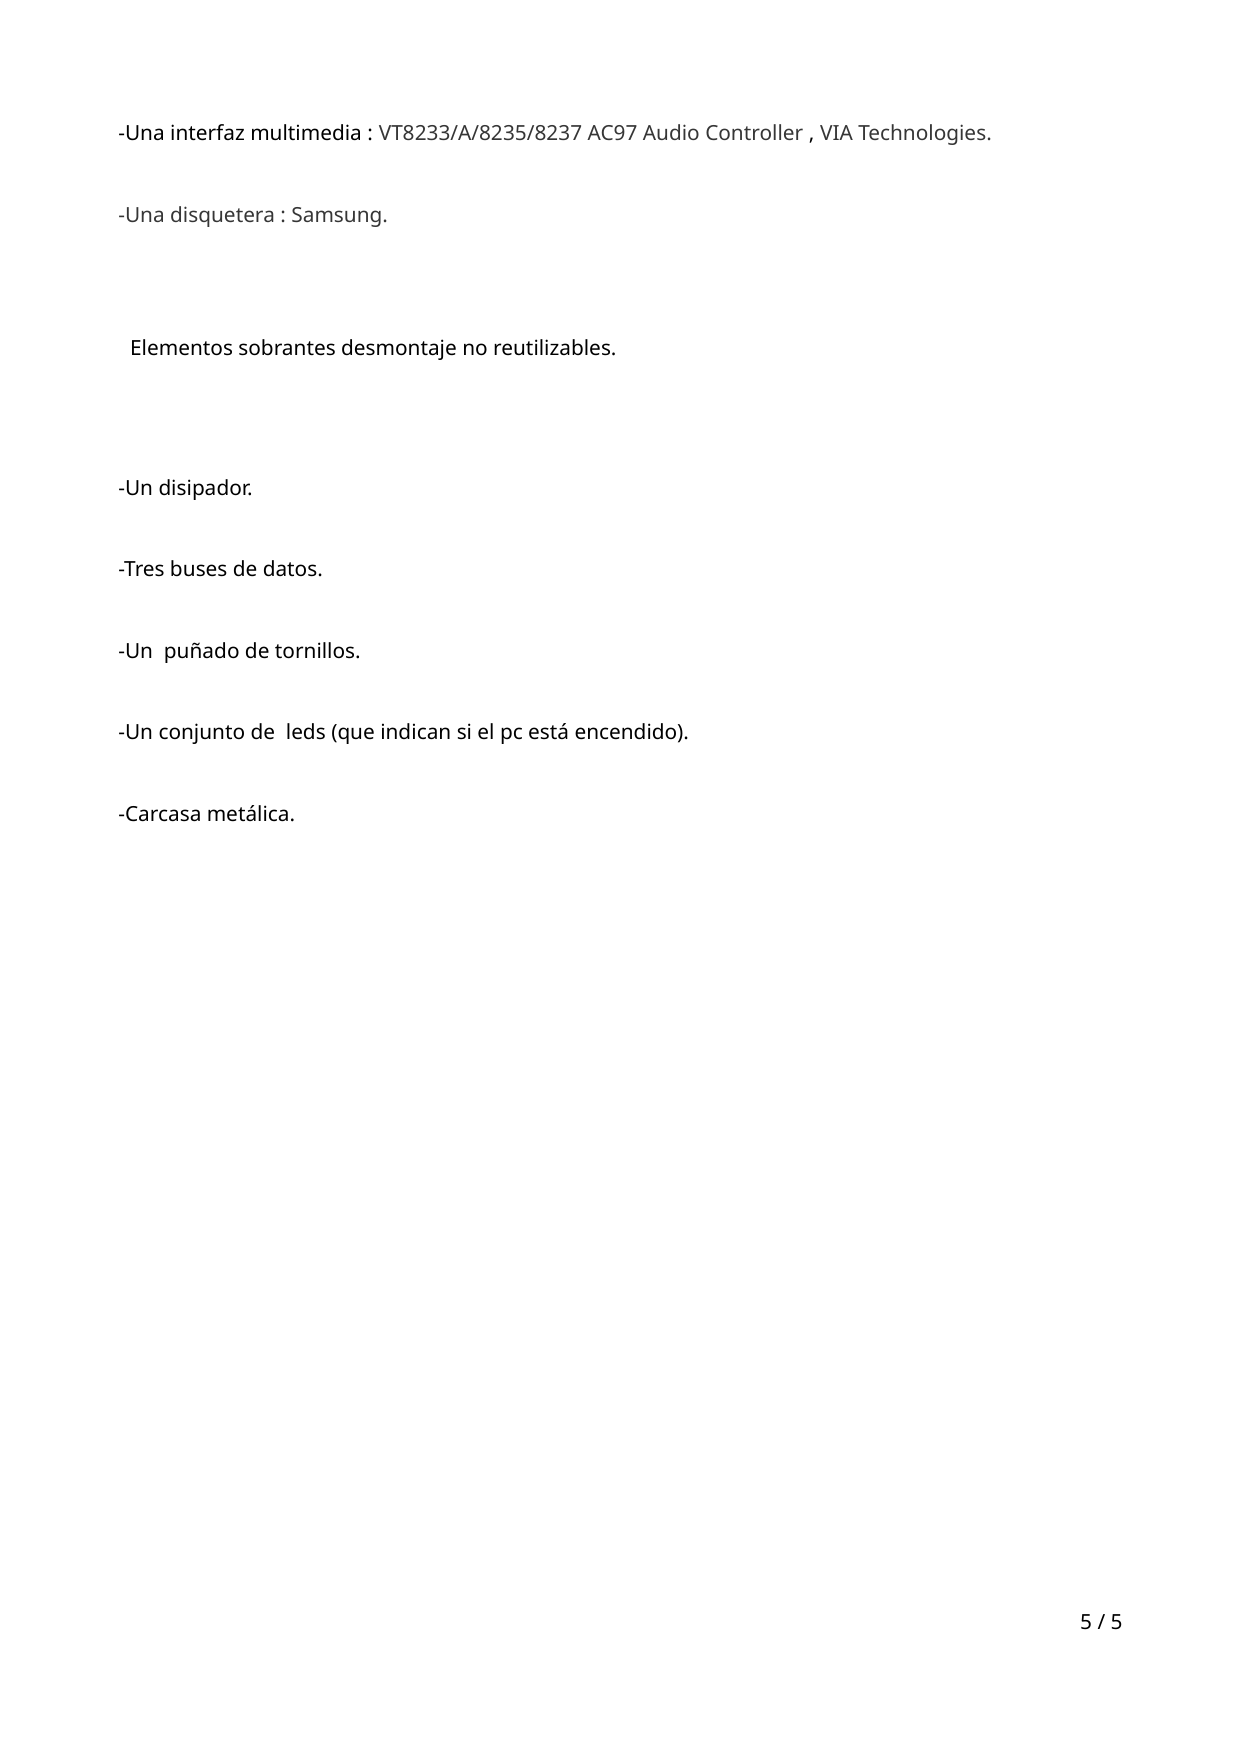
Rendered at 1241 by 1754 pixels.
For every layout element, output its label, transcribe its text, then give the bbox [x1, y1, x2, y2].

text -Una disquetera : Samsung. [118, 200, 1122, 228]
text -Una interfaz multimedia : VT8233/A/8235/8237 AC97 Audio Controller , VIA Technologies. [118, 118, 1122, 147]
text -Un puñado de tornillos. [118, 636, 1122, 664]
text -Un conjunto de leds (que indican si el pc está encendido). [118, 717, 1122, 746]
text -Tres buses de datos. [118, 554, 1122, 583]
text Elementos sobrantes desmontaje no reutilizables. [118, 333, 1122, 362]
text -Carcasa metálica. [118, 799, 1122, 827]
text -Un disipador. [118, 473, 1122, 501]
